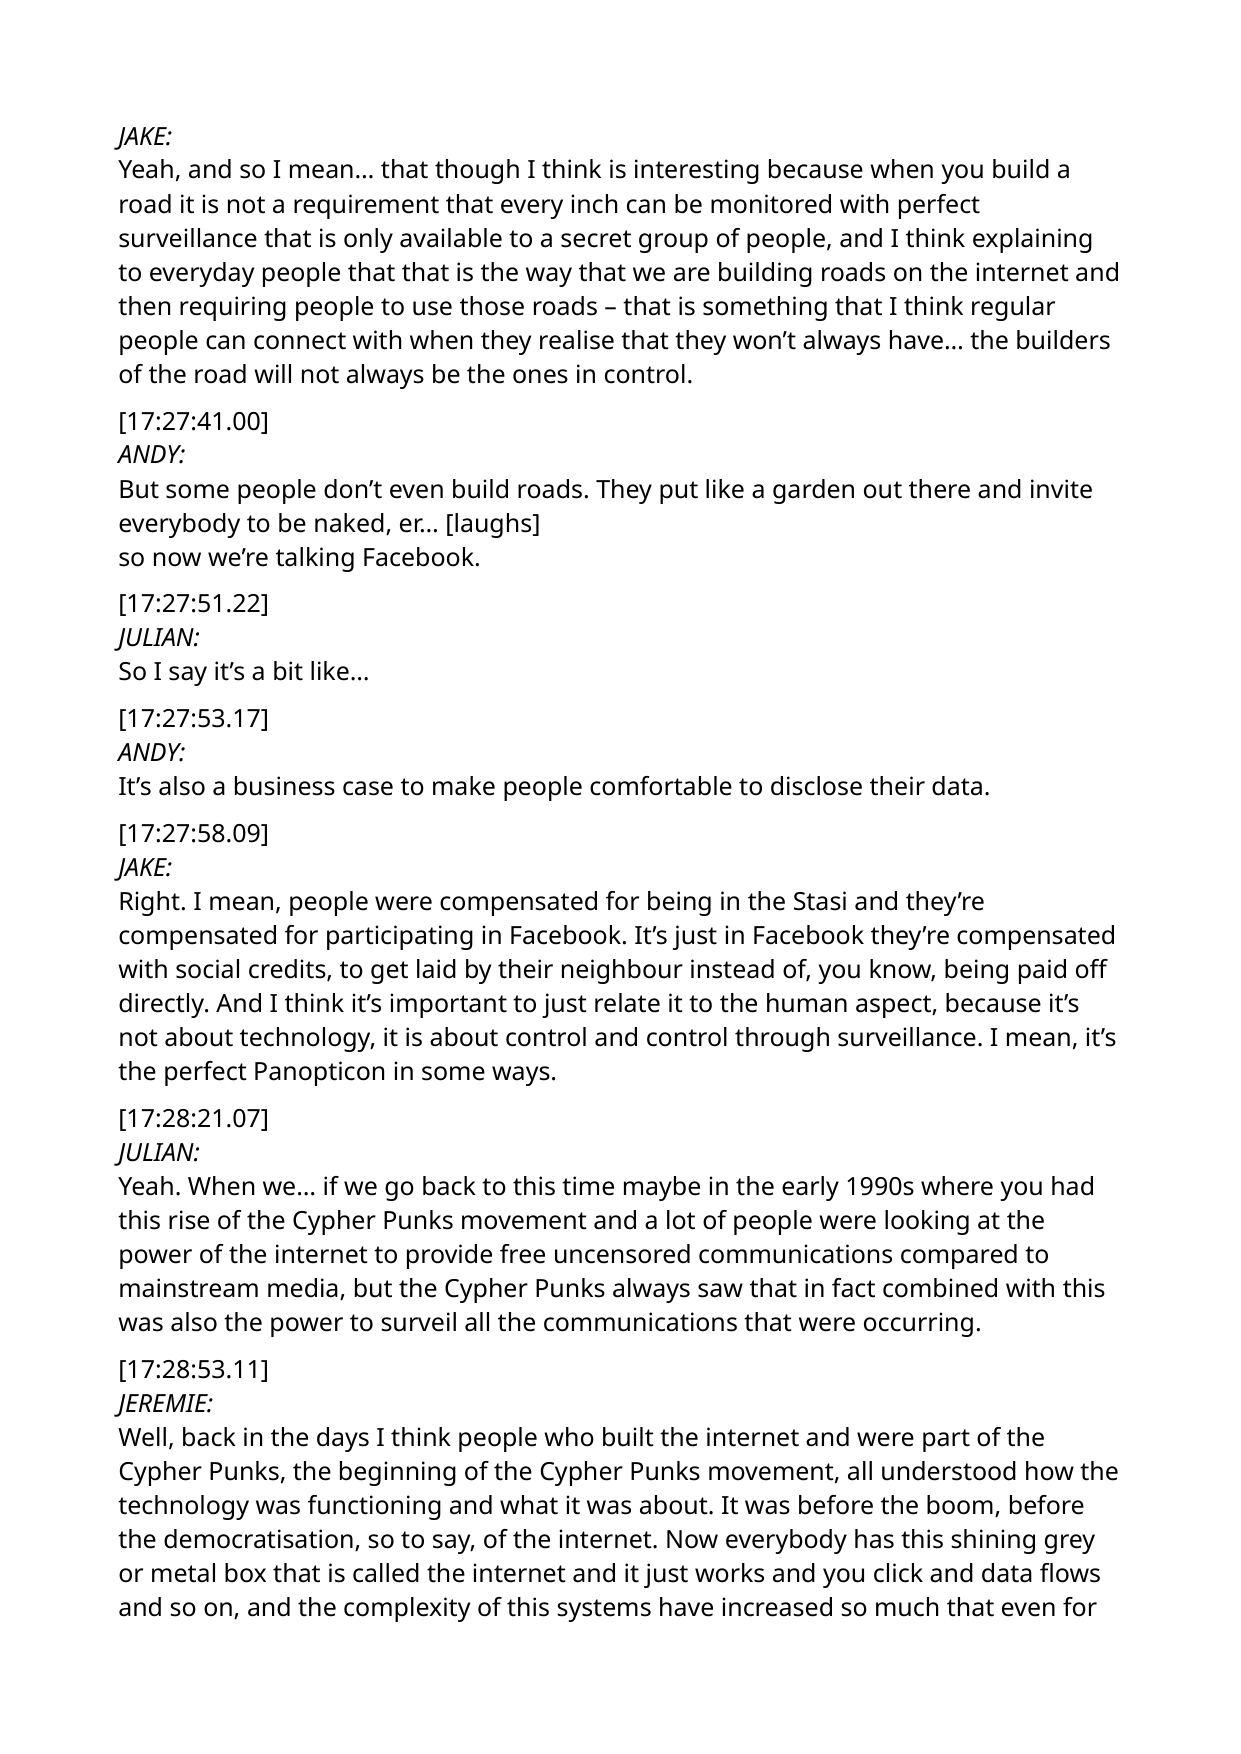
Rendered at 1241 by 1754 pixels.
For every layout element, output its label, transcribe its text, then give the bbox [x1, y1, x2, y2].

text JAKE: Yeah, and so I mean… that though I think is interesting because when you build a road it is not a requirement that every inch can be monitored with perfect surveillance that is only available to a secret group of people, and I think explaining to everyday people that that is the way that we are building roads on the internet and then requiring people to use those roads – that is something that I think regular people can connect with when they realise that they won’t always have… the builders of the road will not always be the ones in control. [118, 118, 1122, 391]
text [17:28:21.07] JULIAN: Yeah. When we… if we go back to this time maybe in the early 1990s where you had this rise of the Cypher Punks movement and a lot of people were looking at the power of the internet to provide free uncensored communications compared to mainstream media, but the Cypher Punks always saw that in fact combined with this was also the power to surveil all the communications that were occurring. [118, 1100, 1122, 1339]
text [17:27:53.17] ANDY: It’s also a business case to make people comfortable to disclose their data. [118, 701, 1122, 803]
text [17:27:51.22] JULIAN: So I say it’s a bit like… [118, 586, 1122, 688]
text [17:27:41.00] ANDY: But some people don’t even build roads. They put like a garden out there and invite everybody to be naked, er… [laughs] so now we’re talking Facebook. [118, 403, 1122, 573]
text [17:28:53.11] JEREMIE: Well, back in the days I think people who built the internet and were part of the Cypher Punks, the beginning of the Cypher Punks movement, all understood how the technology was functioning and what it was about. It was before the boom, before the democratisation, so to say, of the internet. Now everybody has this shining grey or metal box that is called the internet and it just works and you click and data flows and so on, and the complexity of this systems have increased so much that even for [118, 1351, 1122, 1624]
text [17:27:58.09] JAKE: Right. I mean, people were compensated for being in the Stasi and they’re compensated for participating in Facebook. It’s just in Facebook they’re compensated with social credits, to get laid by their neighbour instead of, you know, being paid off directly. And I think it’s important to just relate it to the human aspect, because it’s not about technology, it is about control and control through surveillance. I mean, it’s the perfect Panopticon in some ways. [118, 815, 1122, 1088]
